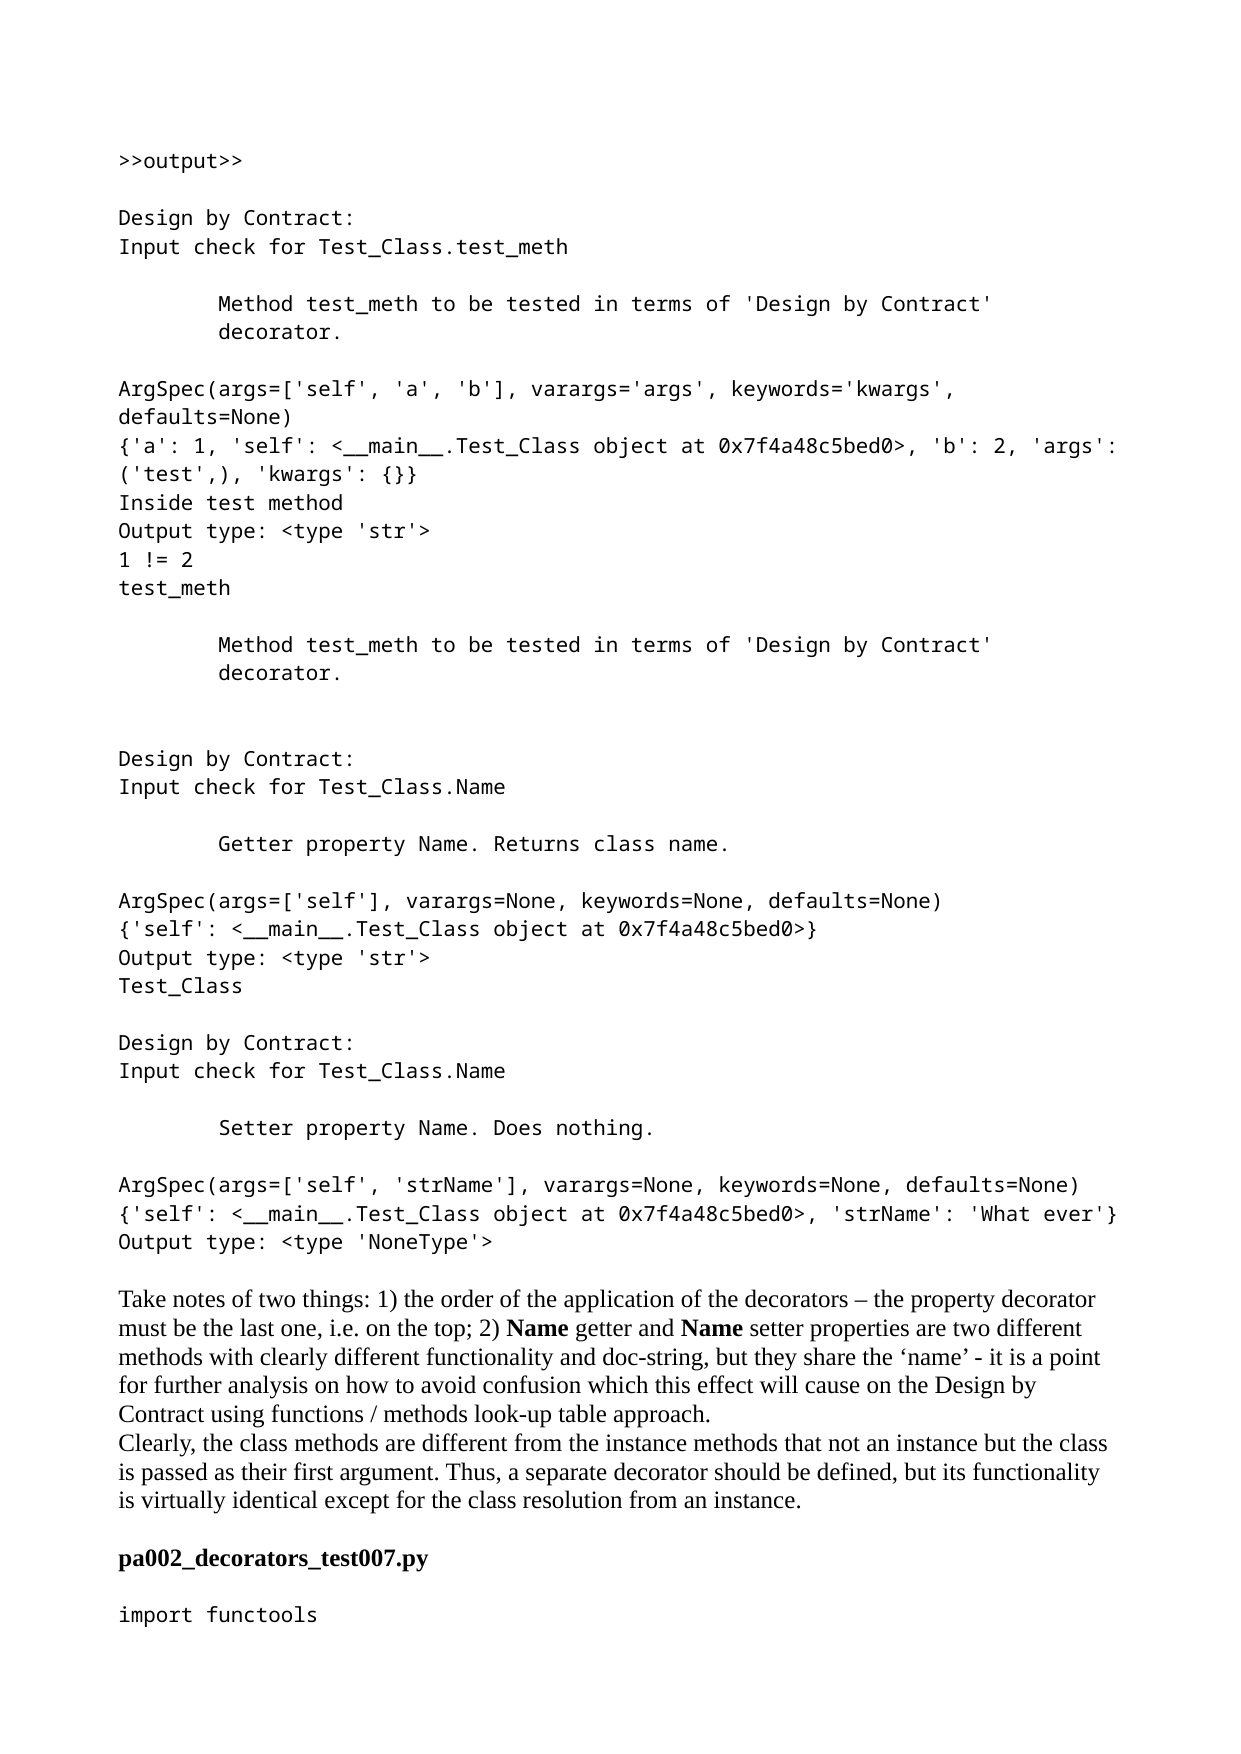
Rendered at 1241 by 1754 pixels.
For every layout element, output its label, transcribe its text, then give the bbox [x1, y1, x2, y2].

text {'a': 1, 'self': <__main__.Test_Class object at 0x7f4a48c5bed0>, 'b': 2, 'args': ('test',), 'kwargs': {}} [118, 431, 1122, 488]
text Output type: <type 'str'> [118, 943, 1122, 971]
text Input check for Test_Class.test_meth [118, 232, 1122, 260]
text >>output>> [118, 147, 1122, 175]
text {'self': <__main__.Test_Class object at 0x7f4a48c5bed0>, 'strName': 'What ever'} [118, 1199, 1122, 1227]
text Design by Contract: [118, 744, 1122, 772]
text decorator. [118, 317, 1122, 346]
text Output type: <type 'NoneType'> [118, 1227, 1122, 1256]
text decorator. [118, 658, 1122, 687]
text Output type: <type 'str'> [118, 516, 1122, 545]
text Design by Contract: [118, 203, 1122, 232]
text ArgSpec(args=['self'], varargs=None, keywords=None, defaults=None) [118, 886, 1122, 914]
text Method test_meth to be tested in terms of 'Design by Contract' [118, 289, 1122, 317]
text Clearly, the class methods are different from the instance methods that not an instance but the class is passed as their first argument. Thus, a separate decorator should be defined, but its functionality is virtually identical except for the class resolution from an instance. [118, 1428, 1122, 1514]
text {'self': <__main__.Test_Class object at 0x7f4a48c5bed0>} [118, 914, 1122, 943]
text pa002_decorators_test007.py [118, 1543, 1122, 1572]
text import functools [118, 1601, 1122, 1629]
text Setter property Name. Does nothing. [118, 1113, 1122, 1142]
text 1 != 2 [118, 545, 1122, 573]
text Method test_meth to be tested in terms of 'Design by Contract' [118, 630, 1122, 658]
text ArgSpec(args=['self', 'strName'], varargs=None, keywords=None, defaults=None) [118, 1170, 1122, 1199]
text Take notes of two things: 1) the order of the application of the decorators – the property decorator must be the last one, i.e. on the top; 2) Name getter and Name setter properties are two different methods with clearly different functionality and doc-string, but they share the ‘name’ - it is a point for further analysis on how to avoid confusion which this effect will cause on the Design by Contract using functions / methods look-up table approach. [118, 1284, 1122, 1428]
text Inside test method [118, 488, 1122, 516]
text ArgSpec(args=['self', 'a', 'b'], varargs='args', keywords='kwargs', defaults=None) [118, 374, 1122, 431]
text Getter property Name. Returns class name. [118, 829, 1122, 857]
text Input check for Test_Class.Name [118, 1057, 1122, 1085]
text Input check for Test_Class.Name [118, 772, 1122, 801]
text test_meth [118, 573, 1122, 602]
text Test_Class [118, 971, 1122, 1000]
text Design by Contract: [118, 1028, 1122, 1057]
